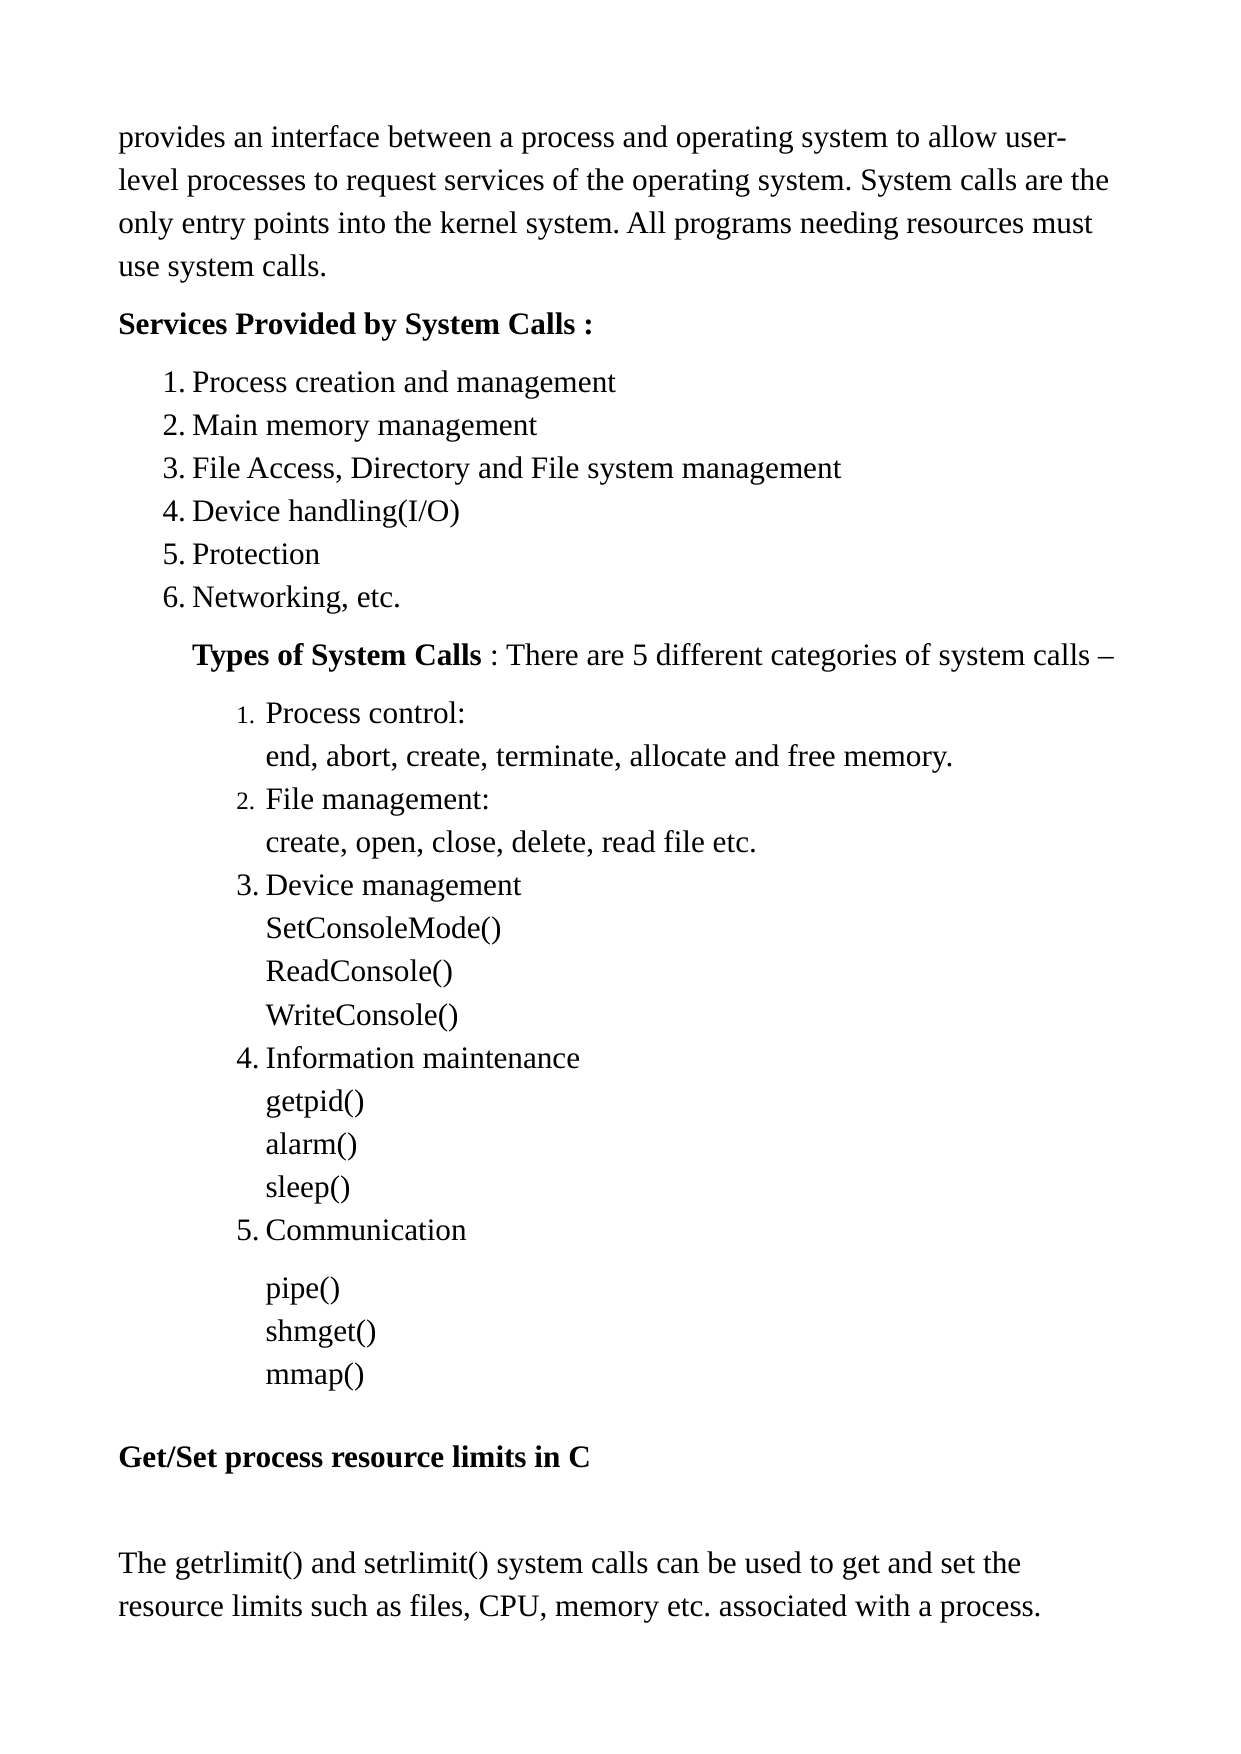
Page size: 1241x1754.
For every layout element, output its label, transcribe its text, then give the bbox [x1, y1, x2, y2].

list Protection [162, 535, 1122, 571]
list File management: [236, 780, 1122, 816]
list pipe() shmget() mmap() [236, 1269, 1122, 1391]
list SetConsoleMode() ReadConsole() WriteConsole() [236, 909, 1122, 1032]
list Process creation and management [162, 363, 1122, 399]
list Networking, etc. [162, 578, 1122, 614]
list create, open, close, delete, read file etc. [236, 823, 1122, 859]
list Device management [236, 866, 1122, 902]
list getpid() alarm() sleep() [236, 1082, 1122, 1204]
list Types of System Calls : There are 5 different categories of system calls – [162, 636, 1122, 672]
list Main memory management [162, 406, 1122, 442]
text Services Provided by System Calls : [118, 305, 1122, 341]
list Information maintenance [236, 1039, 1122, 1075]
text provides an interface between a process and operating system to allow user-level processes to request services of the operating system. System calls are the only entry points into the kernel system. All programs needing resources must use system calls. [118, 118, 1122, 283]
list Communication [236, 1211, 1122, 1247]
subtitle Get/Set process resource limits in C [118, 1438, 1122, 1474]
text The getrlimit() and setrlimit() system calls can be used to get and set the resource limits such as files, CPU, memory etc. associated with a process. [118, 1544, 1122, 1623]
list Device handling(I/O) [162, 492, 1122, 528]
list File Access, Directory and File system management [162, 449, 1122, 485]
list end, abort, create, terminate, allocate and free memory. [236, 737, 1122, 773]
list Process control: [236, 694, 1122, 730]
